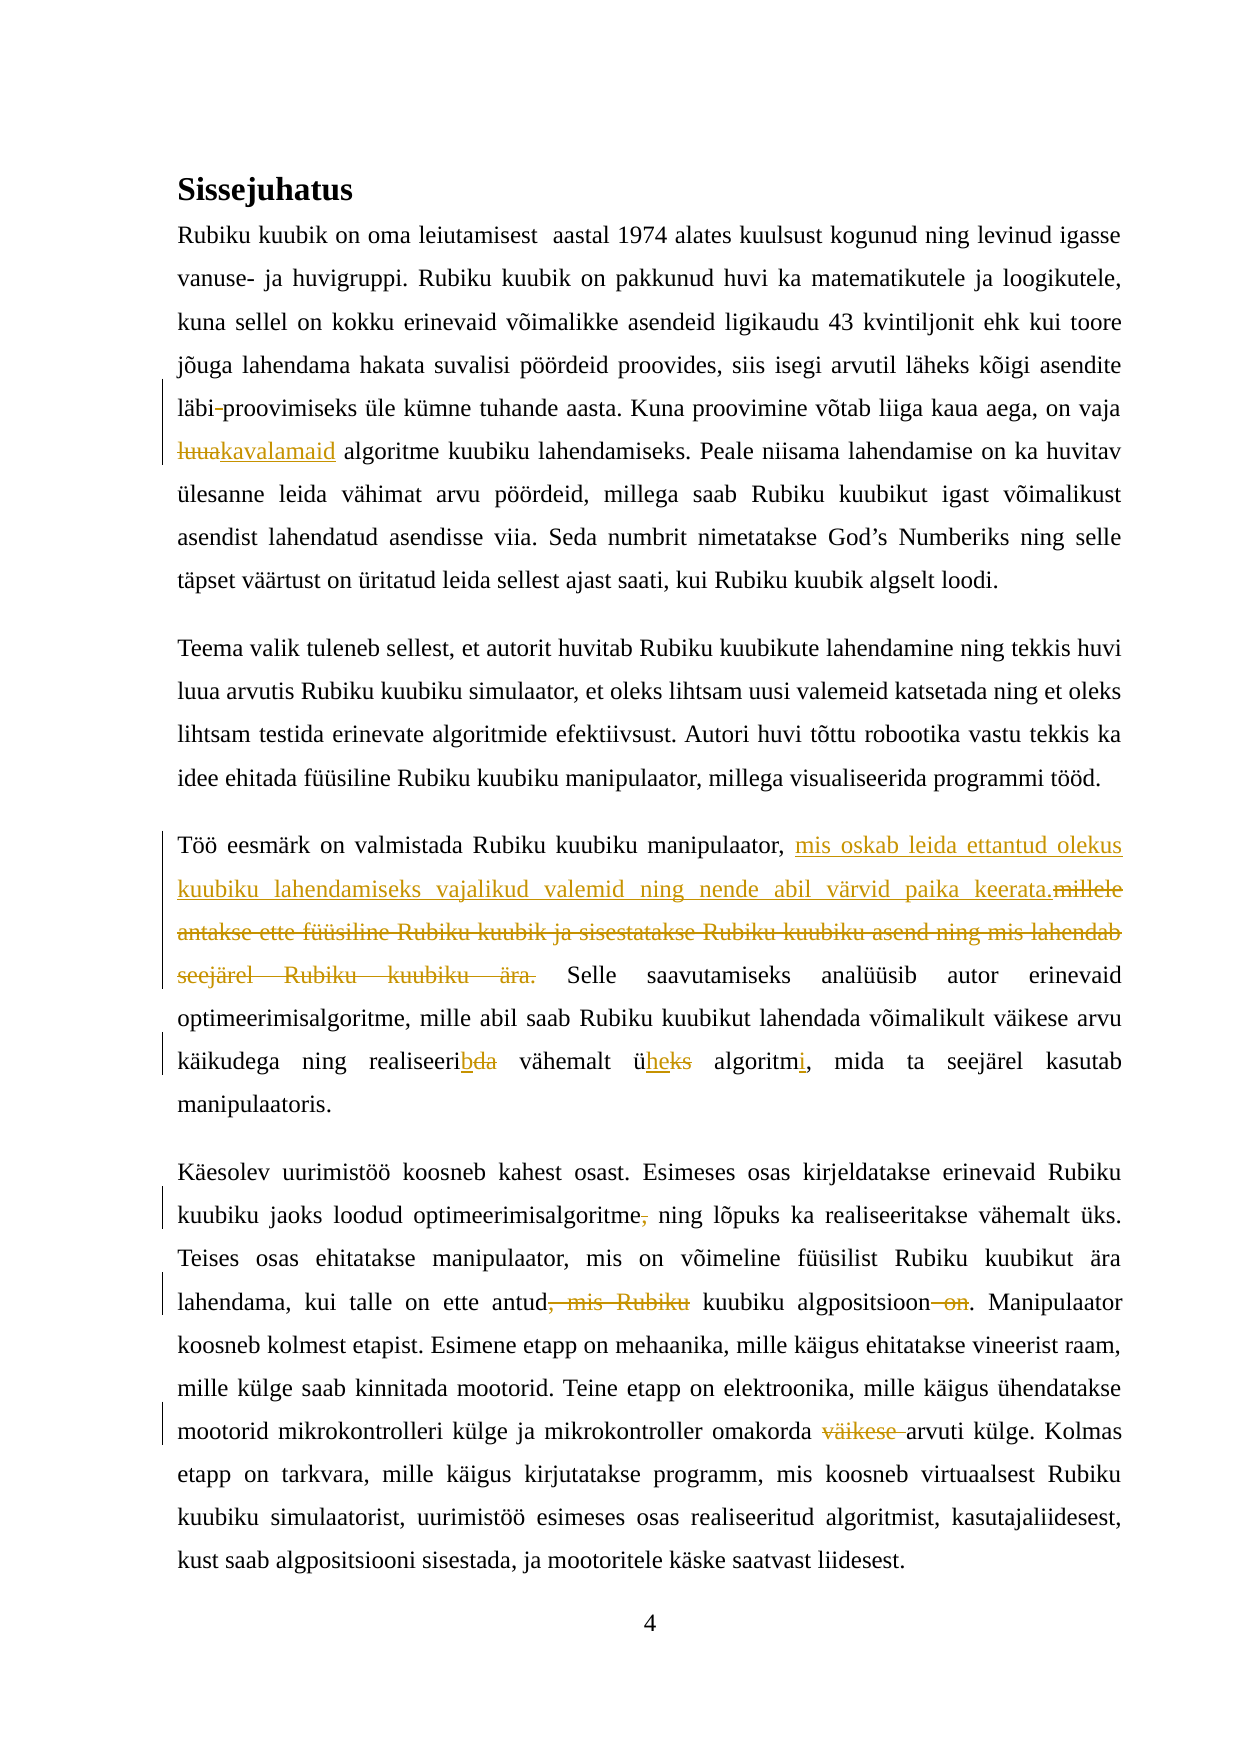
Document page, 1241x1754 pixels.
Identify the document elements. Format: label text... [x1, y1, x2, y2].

text Töö eesmärk on valmistada Rubiku kuubiku manipulaator, mis oskab leida ettantud olekus kuubiku lahendamiseks vajalikud valemid ning nende abil värvid paika keerata. Selle saavutamiseks analüüsib autor erinevaid optimeerimisalgoritme, mille abil saab Rubiku kuubikut lahendada võimalikult väikese arvu käikudega ning realiseerib vähemalt ühe algoritmi, mida ta seejärel kasutab manipulaatoris. [177, 831, 1122, 932]
subtitle Sissejuhatus [177, 169, 1122, 208]
text Töö eesmärk on valmistada Rubiku kuubiku manipulaator, mis oskab leida ettantud olekus kuubiku lahendamiseks vajalikud valemid ning nende abil värvid paika keerata. Selle saavutamiseks analüüsib autor erinevaid optimeerimisalgoritme, mille abil saab Rubiku kuubikut lahendada võimalikult väikese arvu käikudega ning realiseerib vähemalt ühe algoritmi, mida ta seejärel kasutab manipulaatoris. [177, 934, 1122, 1118]
text Teema valik tuleneb sellest, et autorit huvitab Rubiku kuubikute lahendamine ning tekkis huvi luua arvutis Rubiku kuubiku simulaator, et oleks lihtsam uusi valemeid katsetada ning et oleks lihtsam testida erinevate algoritmide efektiivsust. Autori huvi tõttu robootika vastu tekkis ka idee ehitada füüsiline Rubiku kuubiku manipulaator, millega visualiseerida programmi tööd. [177, 633, 1122, 791]
text Käesolev uurimistöö koosneb kahest osast. Esimeses osas kirjeldatakse erinevaid Rubiku kuubiku jaoks loodud optimeerimisalgoritme ning lõpuks ka realiseeritakse vähemalt üks. Teises osas ehitatakse manipulaator, mis on võimeline füüsilist Rubiku kuubikut ära lahendama, kui talle on ette antud kuubiku algpositsioon. Manipulaator koosneb kolmest etapist. Esimene etapp on mehaanika, mille käigus ehitatakse vineerist raam, mille külge saab kinnitada mootorid. Teine etapp on elektroonika, mille käigus ühendatakse mootorid mikrokontrolleri külge ja mikrokontroller omakorda arvuti külge. Kolmas etapp on tarkvara, mille käigus kirjutatakse programm, mis koosneb virtuaalsest Rubiku kuubiku simulaatorist, uurimistöö esimeses osas realiseeritud algoritmist, kasutajaliidesest, kust saab algpositsiooni sisestada, ja mootoritele käske saatvast liidesest. [177, 1157, 1122, 1574]
text Rubiku kuubik on oma leiutamisest aastal 1974 alates kuulsust kogunud ning levinud igasse vanuse- ja huvigruppi. Rubiku kuubik on pakkunud huvi ka matematikutele ja loogikutele, kuna sellel on kokku erinevaid võimalikke asendeid ligikaudu 43 kvintiljonit ehk kui toore jõuga lahendama hakata suvalisi pöördeid proovides, siis isegi arvutil läheks kõigi asendite läbiproovimiseks üle kümne tuhande aasta. Kuna proovimine võtab liiga kaua aega, on vaja kavalamaid algoritme kuubiku lahendamiseks. Peale niisama lahendamise on ka huvitav ülesanne leida vähimat arvu pöördeid, millega saab Rubiku kuubikut igast võimalikust asendist lahendatud asendisse viia. Seda numbrit nimetatakse God’s Numberiks ning selle täpset väärtust on üritatud leida sellest ajast saati, kui Rubiku kuubik algselt loodi. [177, 220, 1122, 594]
